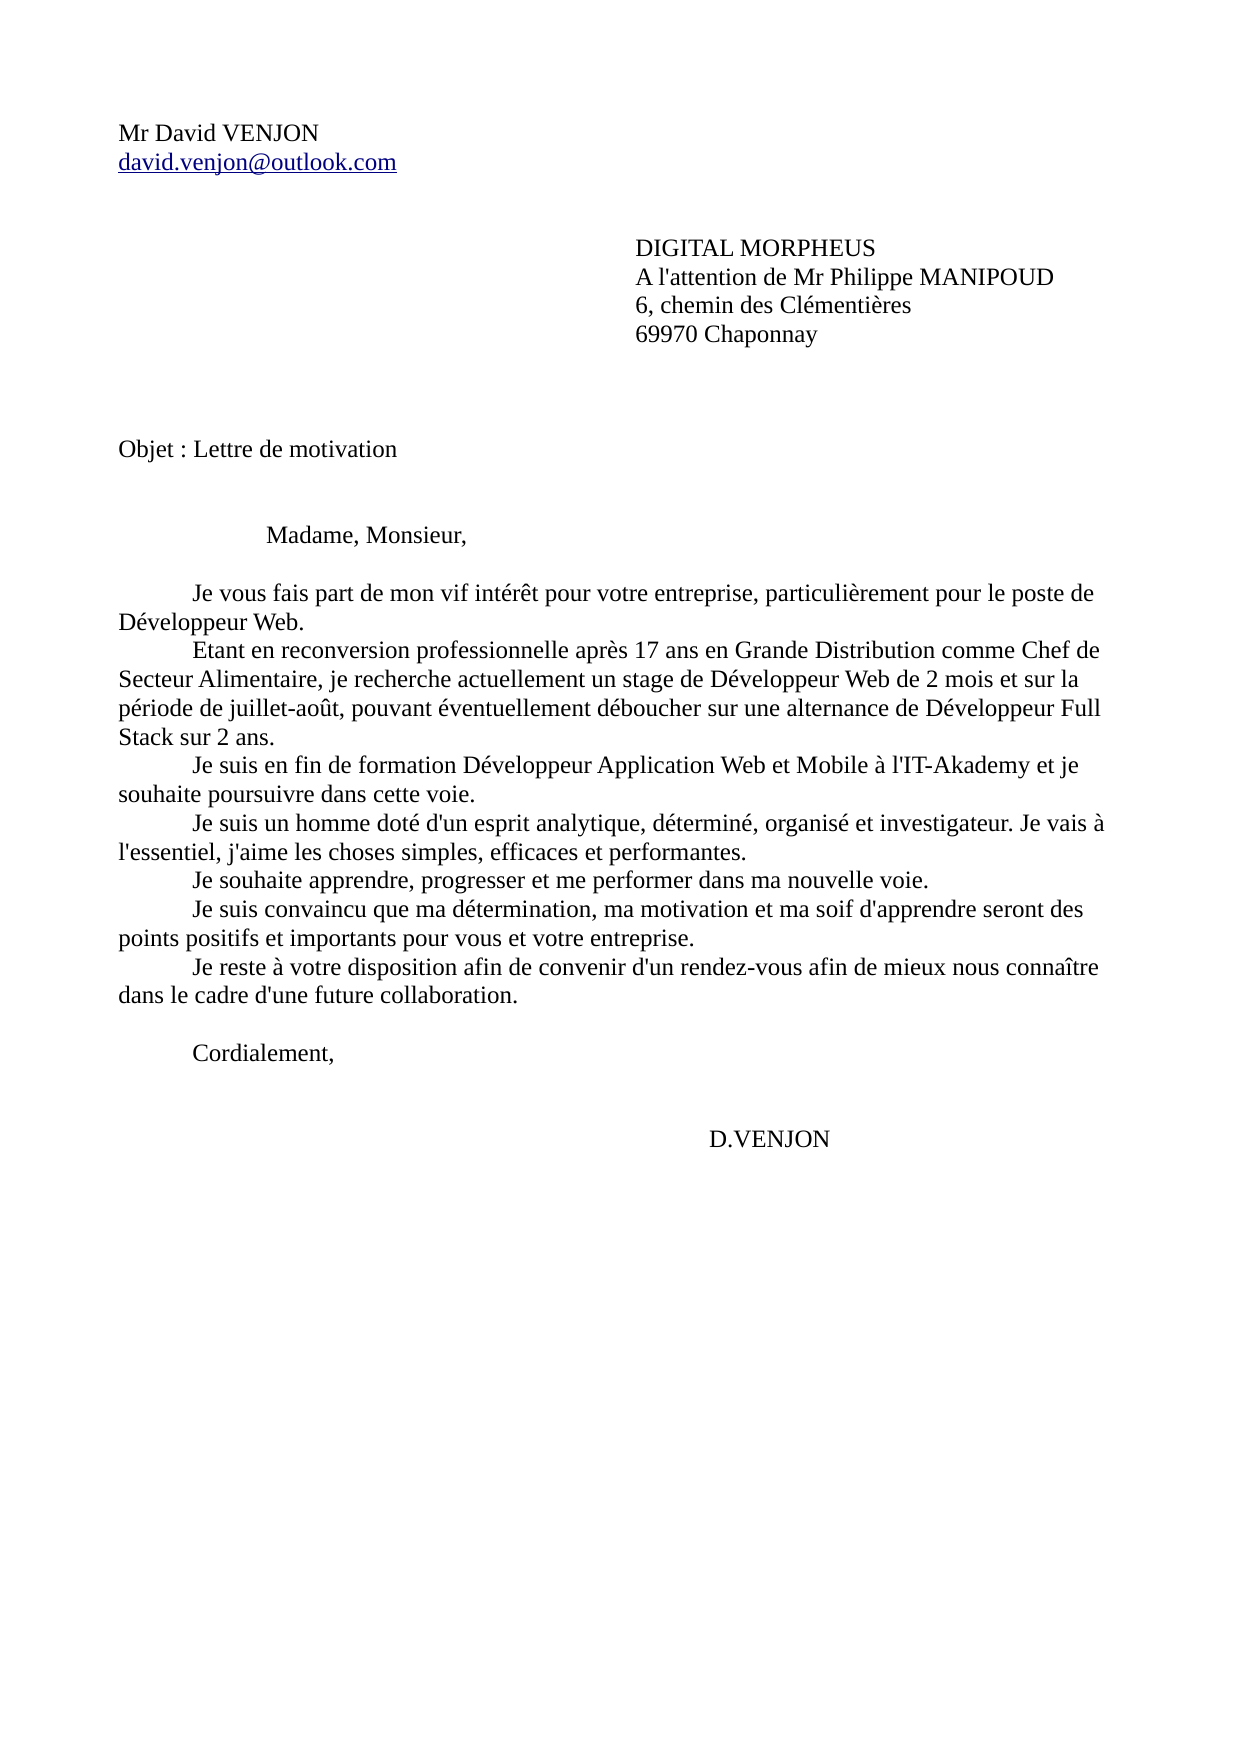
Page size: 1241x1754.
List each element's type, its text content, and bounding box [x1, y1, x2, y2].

text Je suis convaincu que ma détermination, ma motivation et ma soif d'apprendre seront des points positifs et importants pour vous et votre entreprise. [118, 894, 1122, 952]
text Objet : Lettre de motivation [118, 434, 1122, 463]
text DIGITAL MORPHEUS [118, 233, 1122, 262]
text Etant en reconversion professionnelle après 17 ans en Grande Distribution comme Chef de Secteur Alimentaire, je recherche actuellement un stage de Développeur Web de 2 mois et sur la période de juillet-août, pouvant éventuellement déboucher sur une alternance de Développeur Full Stack sur 2 ans. [118, 636, 1122, 751]
text david.venjon@outlook.com [118, 147, 1122, 176]
text Je vous fais part de mon vif intérêt pour votre entreprise, particulièrement pour le poste de Développeur Web. [118, 578, 1122, 636]
text Madame, Monsieur, [118, 521, 1122, 549]
text Je suis en fin de formation Développeur Application Web et Mobile à l'IT-Akademy et je souhaite poursuivre dans cette voie. [118, 751, 1122, 808]
text Cordialement, [118, 1038, 1122, 1067]
text D.VENJON [118, 1124, 1122, 1153]
text 6, chemin des Clémentières [118, 291, 1122, 319]
text A l'attention de Mr Philippe MANIPOUD [118, 262, 1122, 291]
text 69970 Chaponnay [118, 319, 1122, 348]
text Je reste à votre disposition afin de convenir d'un rendez-vous afin de mieux nous connaître dans le cadre d'une future collaboration. [118, 952, 1122, 1009]
text Je suis un homme doté d'un esprit analytique, déterminé, organisé et investigateur. Je vais à l'essentiel, j'aime les choses simples, efficaces et performantes. [118, 808, 1122, 866]
text Mr David VENJON [118, 118, 1122, 147]
text Je souhaite apprendre, progresser et me performer dans ma nouvelle voie. [118, 866, 1122, 894]
